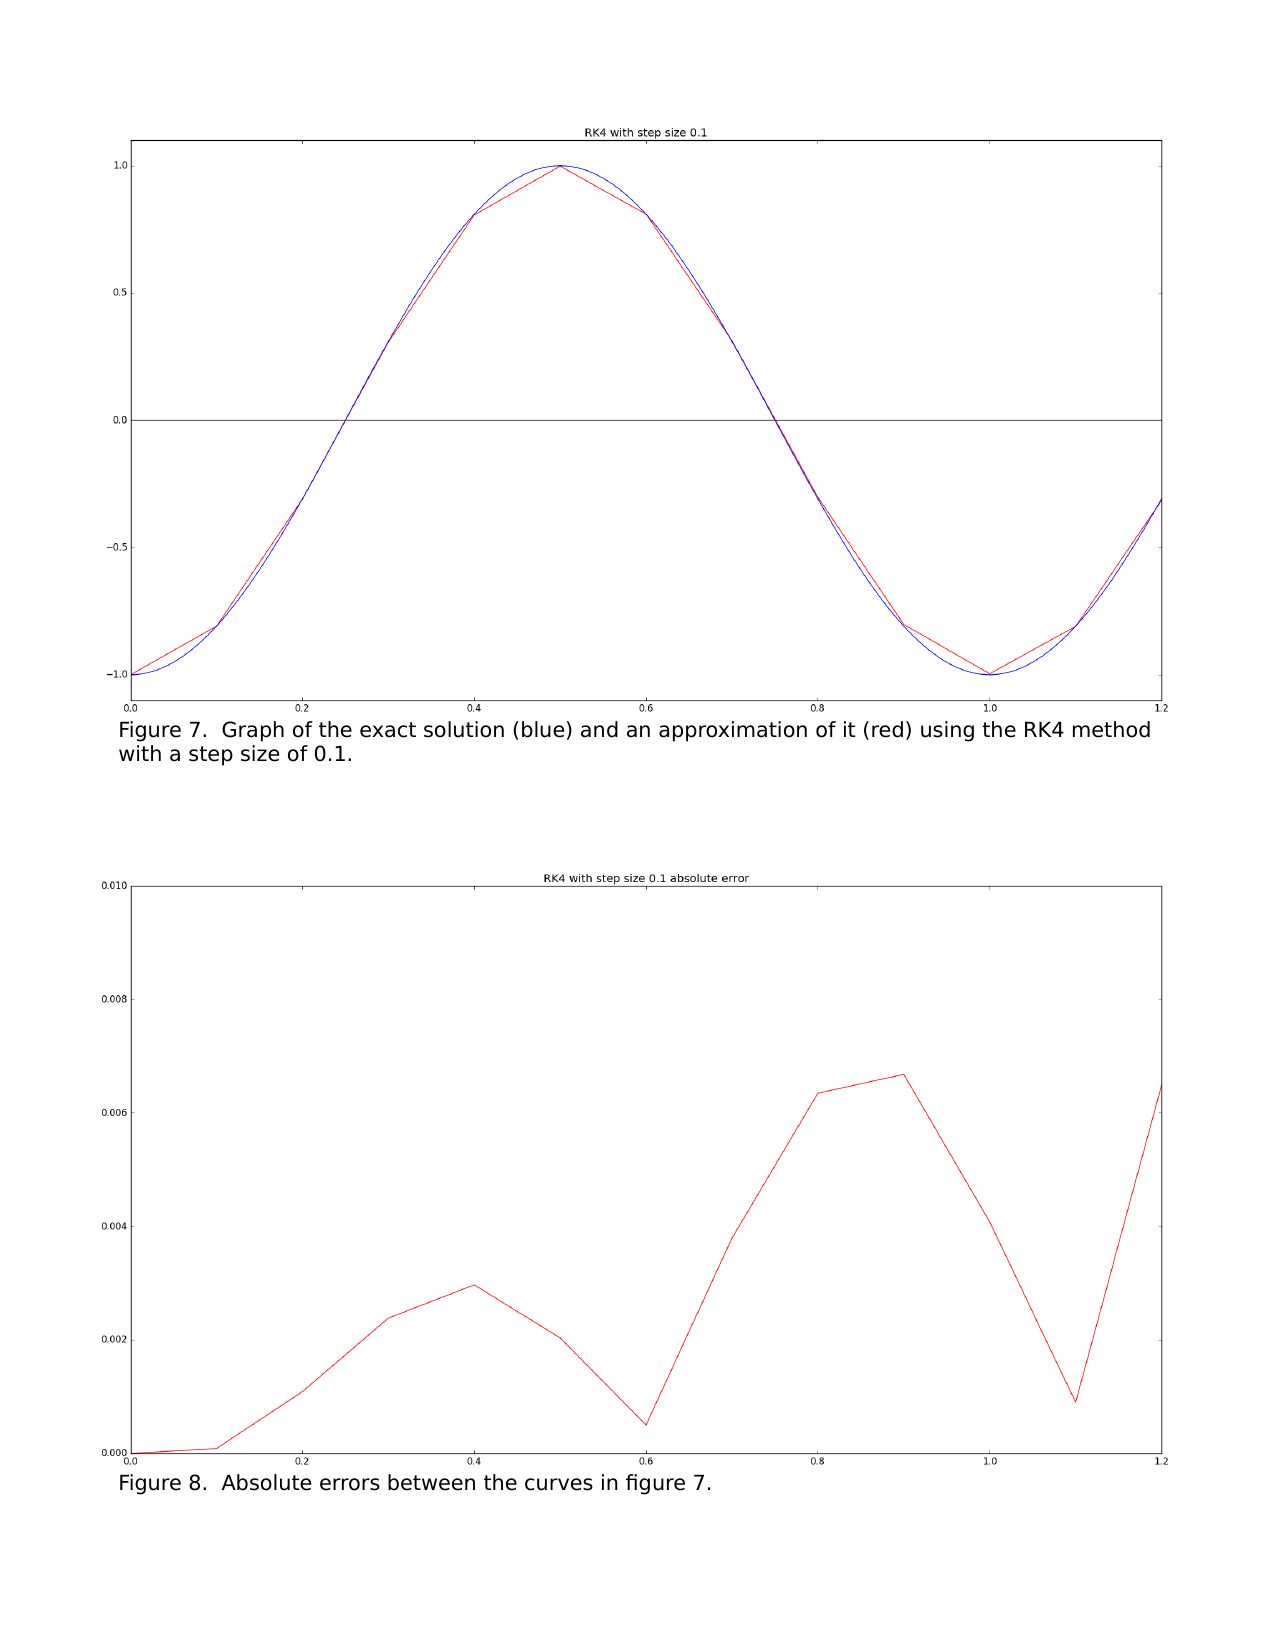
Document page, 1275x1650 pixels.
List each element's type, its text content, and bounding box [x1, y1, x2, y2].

text Figure 7. Graph of the exact solution (blue) and an approximation of it (red) using the RK4 method with a step size of 0.1. [118, 719, 1157, 767]
text Figure 8. Absolute errors between the curves in figure 7. [118, 1472, 1157, 1496]
